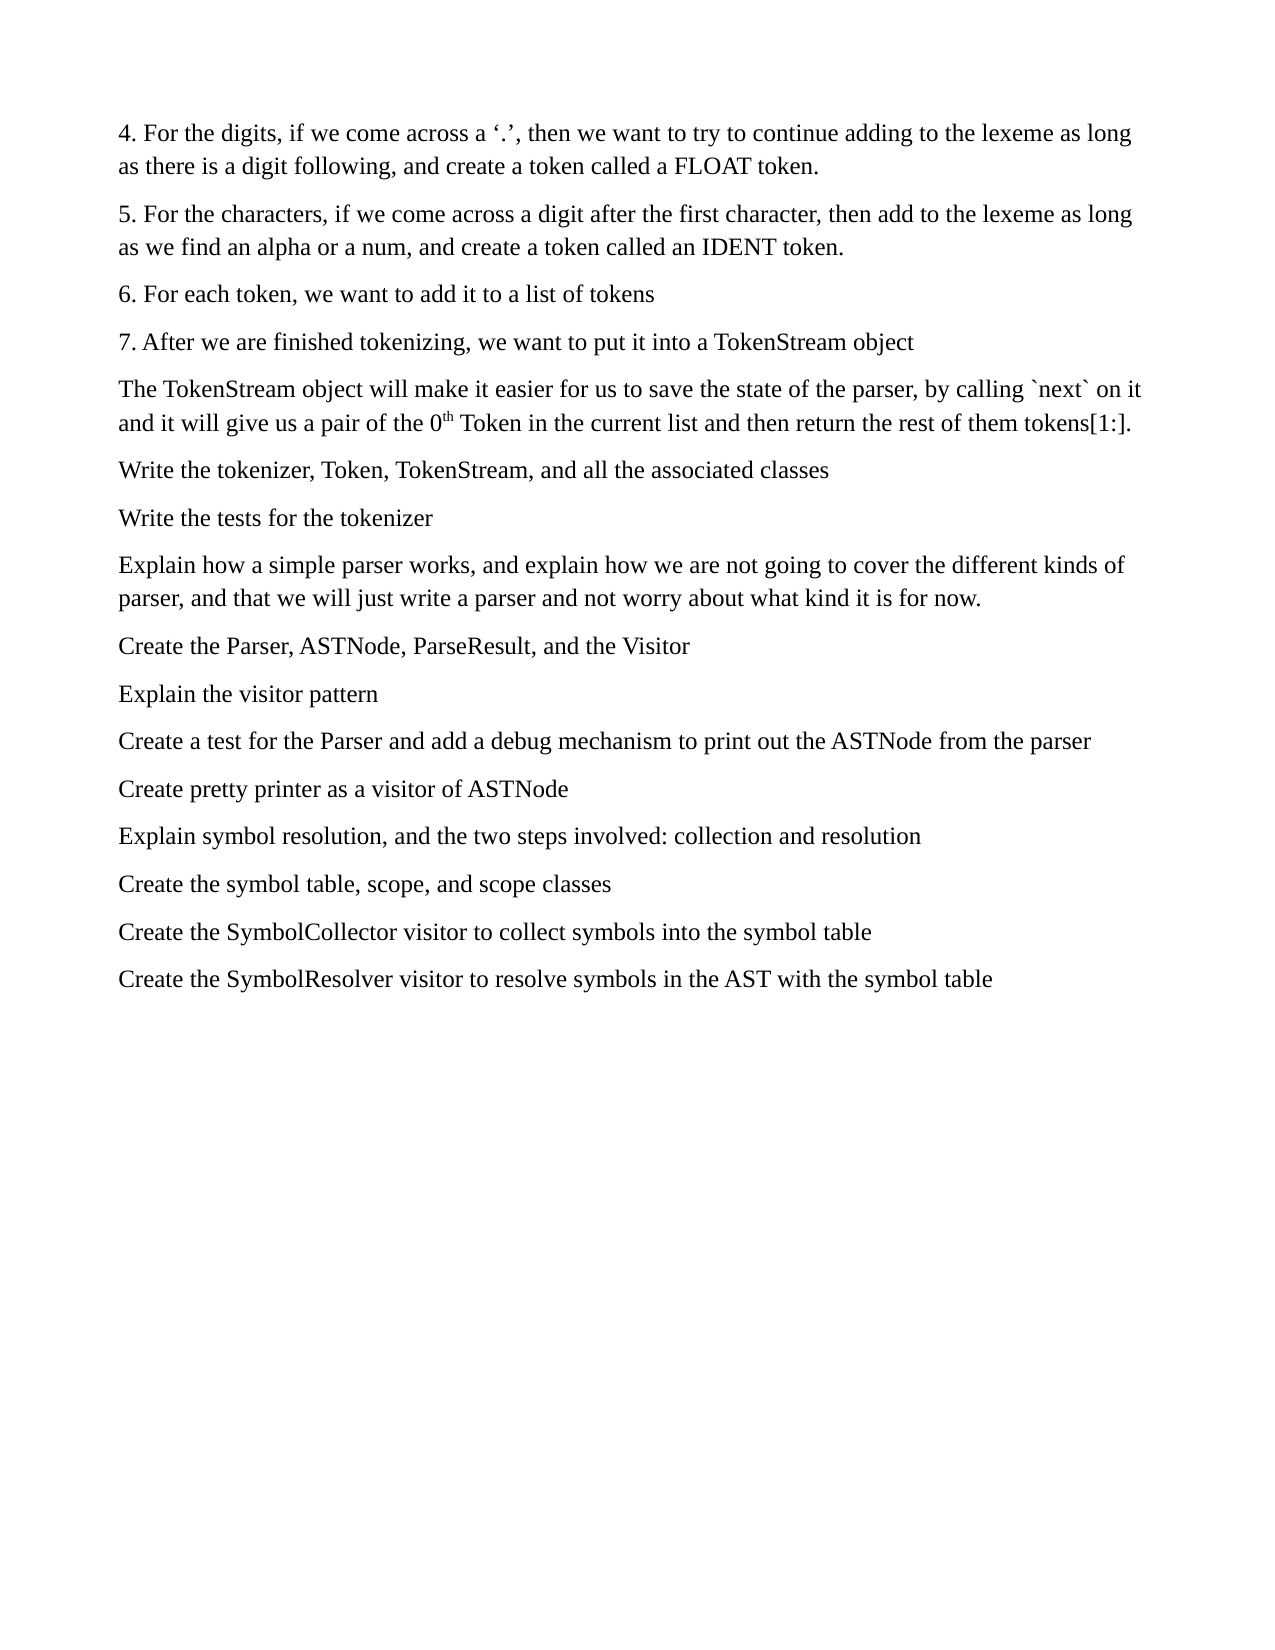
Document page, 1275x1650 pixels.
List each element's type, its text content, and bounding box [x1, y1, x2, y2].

text 5. For the characters, if we come across a digit after the first character, then add to the lexeme as long as we find an alpha or a num, and create a token called an IDENT token. [118, 199, 1157, 261]
text Create the Parser, ASTNode, ParseResult, and the Visitor [118, 631, 1157, 660]
text Write the tests for the tokenizer [118, 503, 1157, 532]
text Create the SymbolCollector visitor to collect symbols into the symbol table [118, 917, 1157, 945]
text Explain how a simple parser works, and explain how we are not going to cover the different kinds of parser, and that we will just write a parser and not worry about what kind it is for now. [118, 550, 1157, 612]
text Create the SymbolResolver visitor to resolve symbols in the AST with the symbol table [118, 964, 1157, 993]
text Explain symbol resolution, and the two steps involved: collection and resolution [118, 821, 1157, 850]
text Create a test for the Parser and add a debug mechanism to print out the ASTNode from the parser [118, 726, 1157, 755]
text 4. For the digits, if we come across a ‘.’, then we want to try to continue adding to the lexeme as long as there is a digit following, and create a token called a FLOAT token. [118, 118, 1157, 180]
text Create pretty printer as a visitor of ASTNode [118, 774, 1157, 803]
text Write the tokenizer, Token, TokenStream, and all the associated classes [118, 455, 1157, 484]
text 7. After we are finished tokenizing, we want to put it into a TokenStream object [118, 327, 1157, 356]
text The TokenStream object will make it easier for us to save the state of the parser, by calling `next` on it and it will give us a pair of the 0th Token in the current list and then return the rest of them tokens[1:]. [118, 374, 1157, 436]
text Explain the visitor pattern [118, 679, 1157, 707]
text 6. For each token, we want to add it to a list of tokens [118, 279, 1157, 308]
text Create the symbol table, scope, and scope classes [118, 869, 1157, 898]
